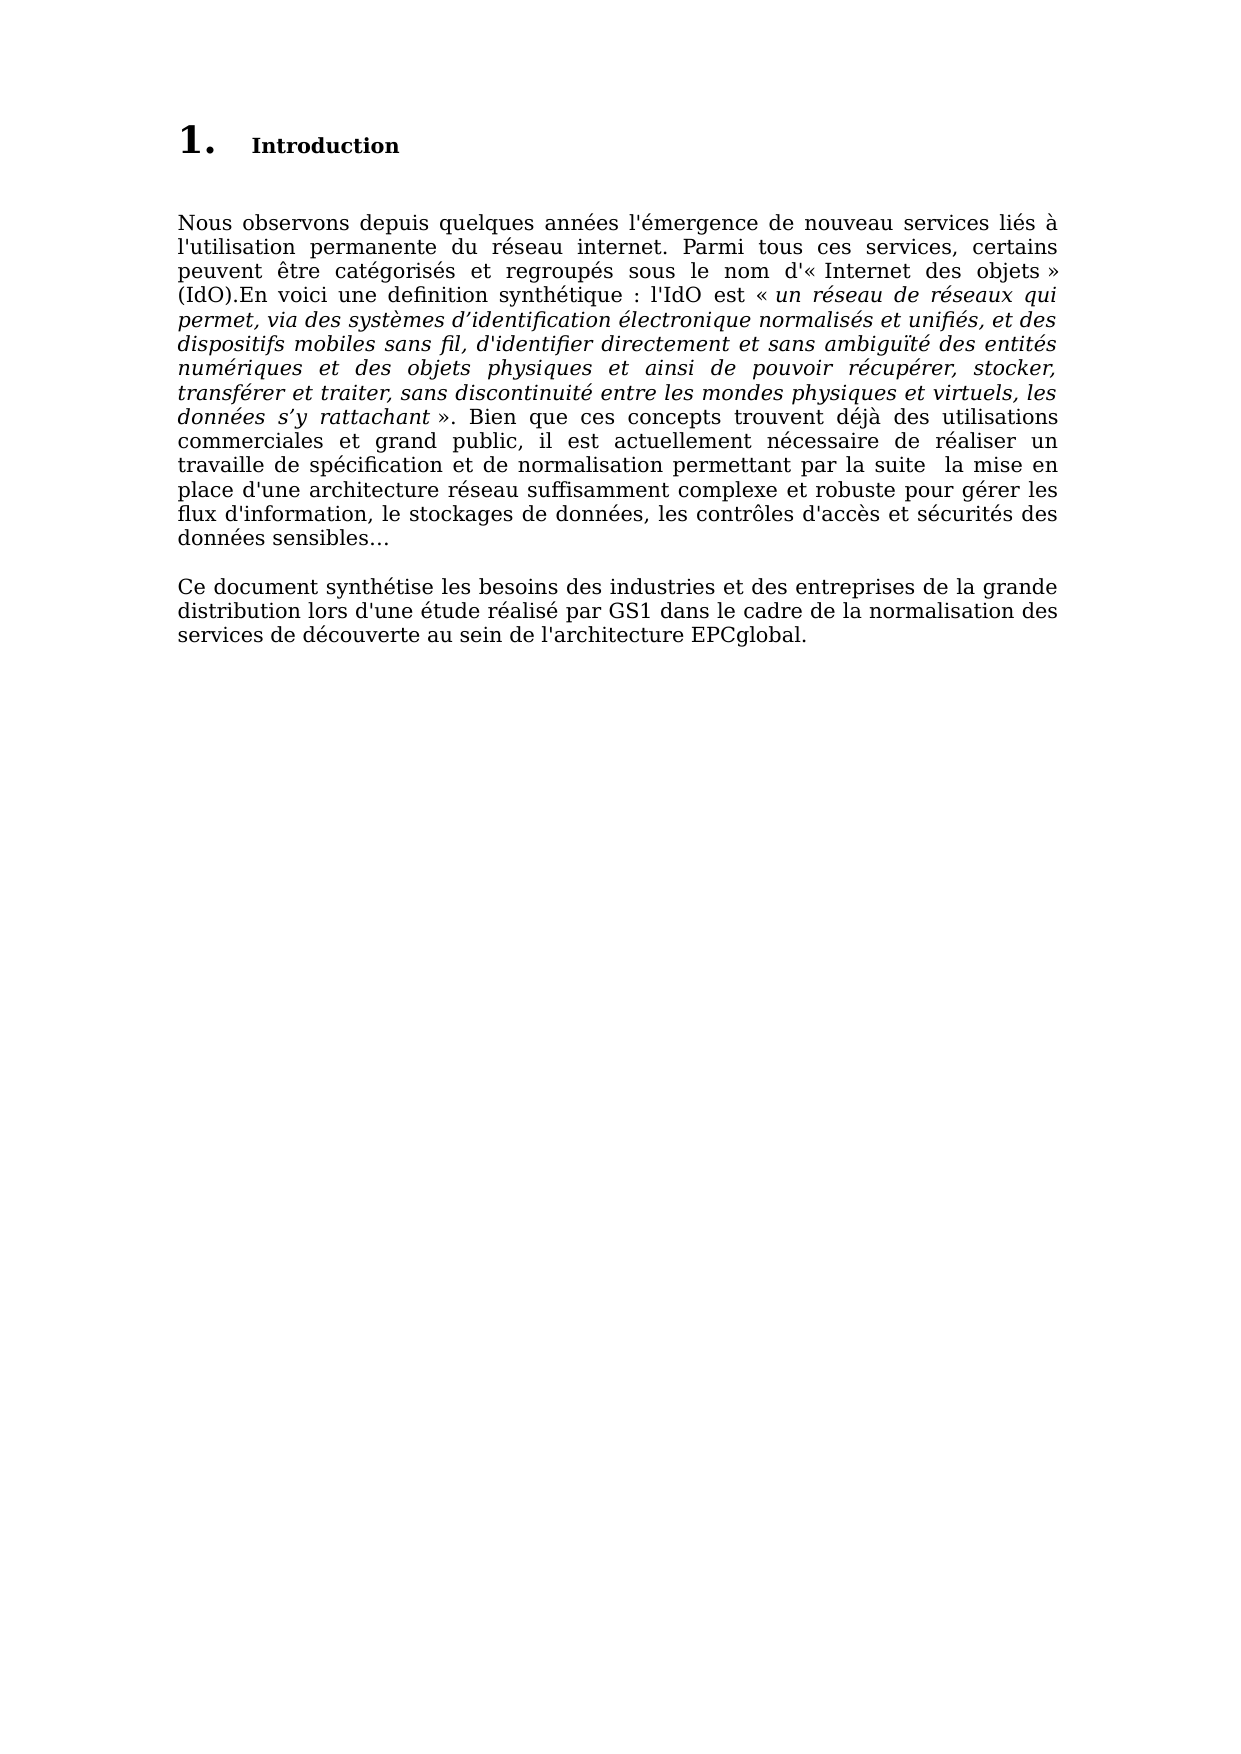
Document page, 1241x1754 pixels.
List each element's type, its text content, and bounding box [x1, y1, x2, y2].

text Ce document synthétise les besoins des industries et des entreprises de la grande distribution lors d'une étude réalisé par GS1 dans le cadre de la normalisation des services de découverte au sein de l'architecture EPCglobal. [177, 575, 1059, 648]
list Introduction [177, 118, 1059, 162]
text Nous observons depuis quelques années l'émergence de nouveau services liés à l'utilisation permanente du réseau internet. Parmi tous ces services, certains peuvent être catégorisés et regroupés sous le nom d'« Internet des objets » (IdO).En voici une definition synthétique : l'IdO est « un réseau de réseaux qui permet, via des systèmes d’identification électronique normalisés et unifiés, et des dispositifs mobiles sans fil, d'identifier directement et sans ambiguïté des entités numériques et des objets physiques et ainsi de pouvoir récupérer, stocker, transférer et traiter, sans discontinuité entre les mondes physiques et virtuels, les données s’y rattachant ». Bien que ces concepts trouvent déjà des utilisations commerciales et grand public, il est actuellement nécessaire de réaliser un travaille de spécification et de normalisation permettant par la suite la mise en place d'une architecture réseau suffisamment complexe et robuste pour gérer les flux d'information, le stockages de données, les contrôles d'accès et sécurités des données sensibles… [177, 211, 1059, 551]
